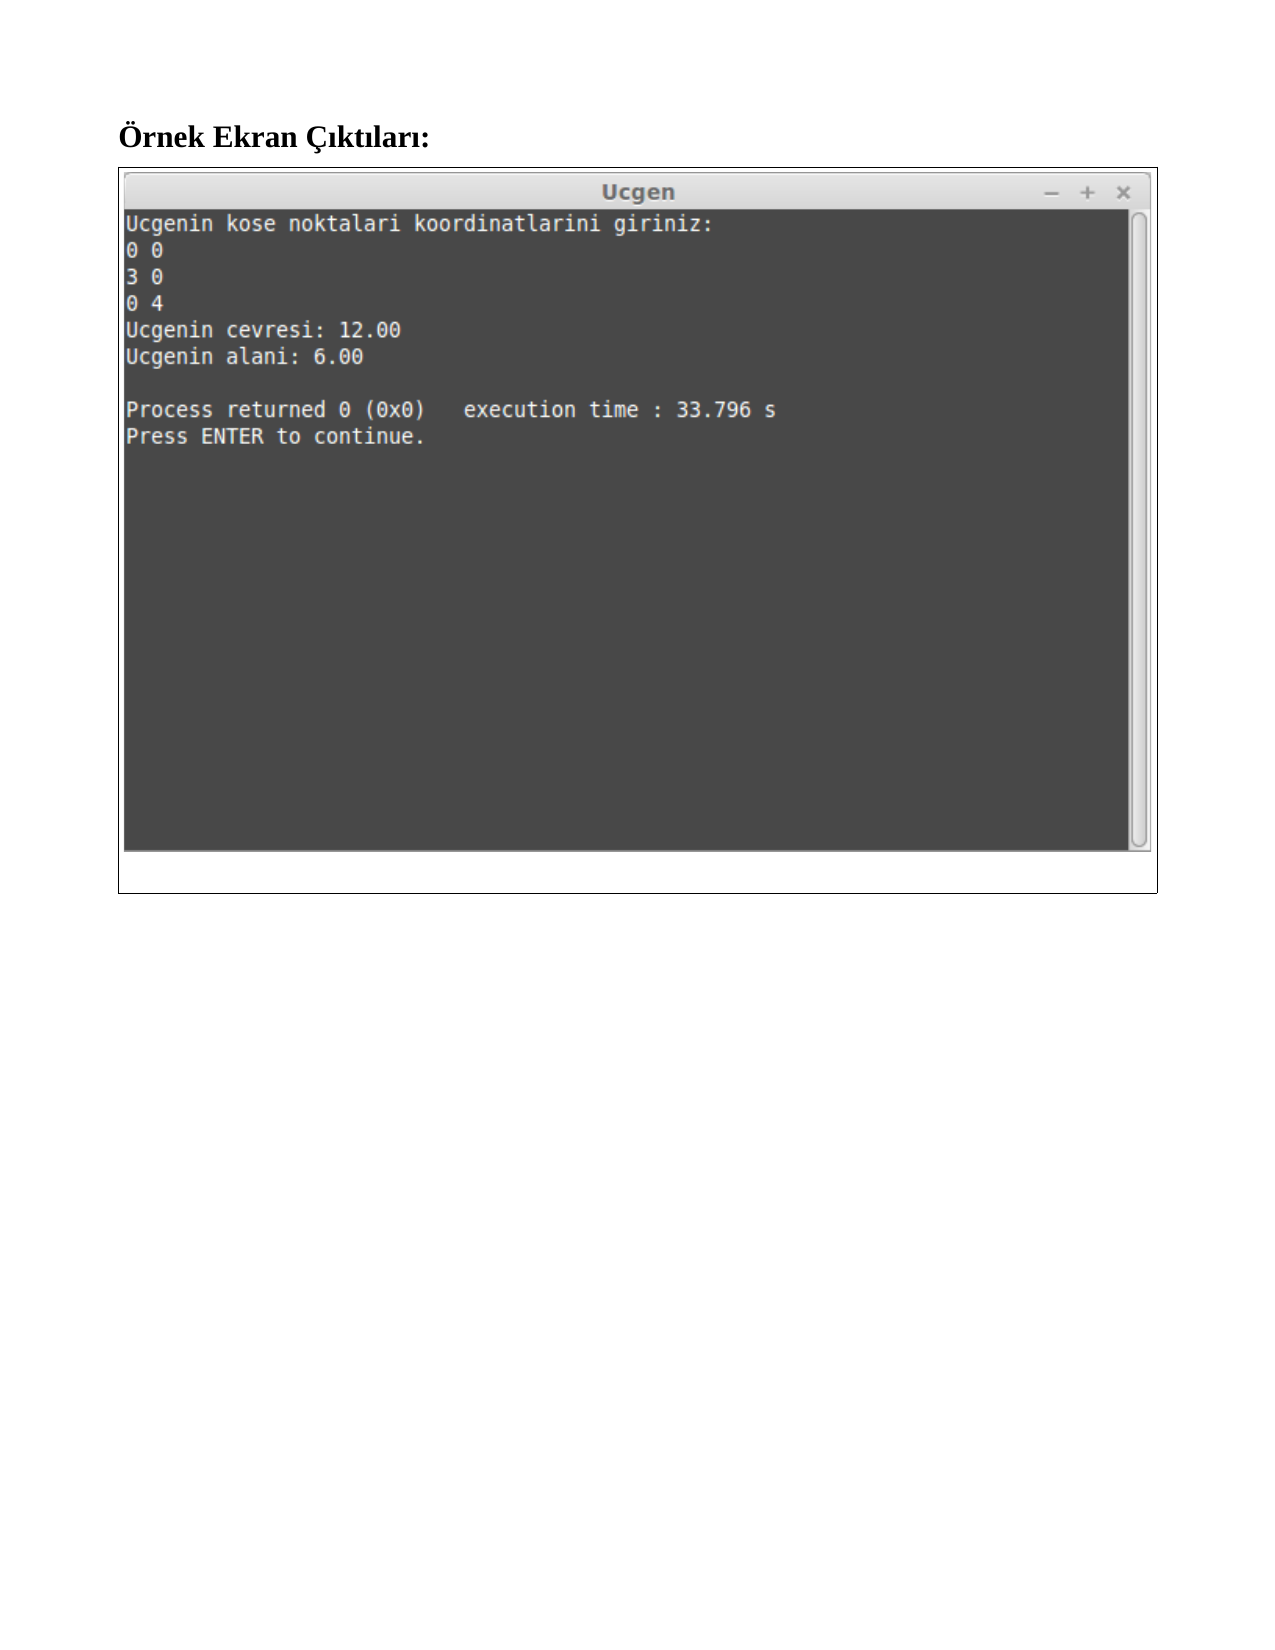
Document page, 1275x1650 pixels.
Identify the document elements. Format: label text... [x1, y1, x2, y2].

picture [123, 172, 1152, 852]
table_header [119, 168, 1157, 172]
text Örnek Ekran Çıktıları: [118, 118, 1157, 154]
table_header [119, 173, 1157, 893]
